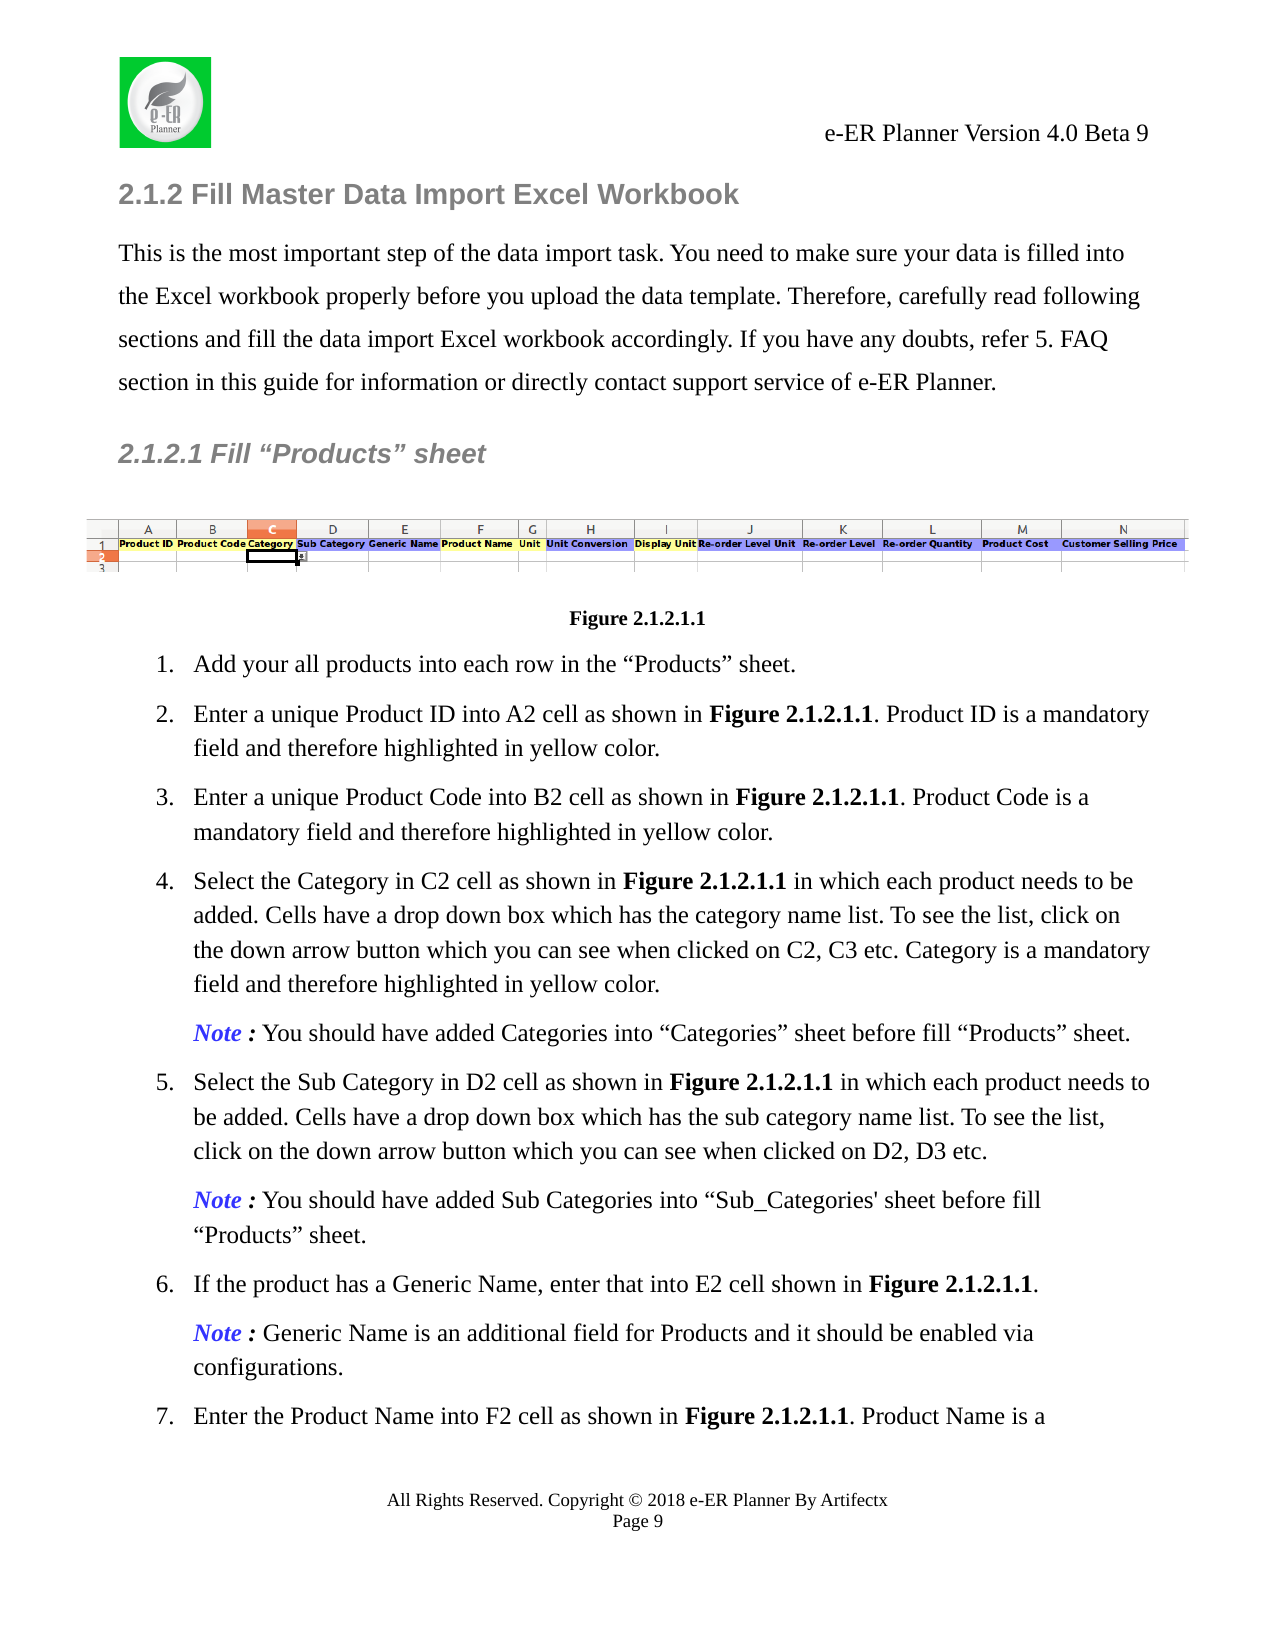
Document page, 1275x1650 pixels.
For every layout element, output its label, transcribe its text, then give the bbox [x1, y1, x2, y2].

subtitle 2.1.2.1 Fill “Products” sheet [118, 438, 1157, 470]
picture [86, 519, 1189, 572]
list Enter a unique Product ID into A2 cell as shown in Figure 2.1.2.1.1. Product ID is a mandatory field and therefore highlighted in yellow color. [156, 699, 1157, 762]
list Select the Category in C2 cell as shown in Figure 2.1.2.1.1 in which each product needs to be added. Cells have a drop down box which has the category name list. To see the list, click on the down arrow button which you can see when clicked on C2, C3 etc. Category is a mandatory field and therefore highlighted in yellow color. [156, 866, 1157, 998]
list Note : You should have added Sub Categories into “Sub_Categories' sheet before fill “Products” sheet. [156, 1185, 1157, 1248]
picture [119, 57, 212, 148]
text This is the most important step of the data import task. You need to make sure your data is filled into the Excel workbook properly before you upload the data template. Therefore, carefully read following sections and fill the data import Excel workbook accordingly. If you have any doubts, refer 5. FAQ section in this guide for information or directly contact support service of e-ER Planner. [118, 238, 1157, 396]
list Select the Sub Category in D2 cell as shown in Figure 2.1.2.1.1 in which each product needs to be added. Cells have a drop down box which has the sub category name list. To see the list, click on the down arrow button which you can see when clicked on D2, D3 etc. [156, 1067, 1157, 1165]
list Enter the Product Name into F2 cell as shown in Figure 2.1.2.1.1. Product Name is a [156, 1401, 1157, 1430]
list Add your all products into each row in the “Products” sheet. [156, 649, 1157, 678]
text Figure 2.1.2.1.1 [118, 606, 1157, 630]
subtitle 2.1.2 Fill Master Data Import Excel Workbook [118, 177, 1157, 210]
list Enter a unique Product Code into B2 cell as shown in Figure 2.1.2.1.1. Product Code is a mandatory field and therefore highlighted in yellow color. [156, 782, 1157, 845]
list Note : Generic Name is an additional field for Products and it should be enabled via configurations. [156, 1318, 1157, 1381]
list Note : You should have added Categories into “Categories” sheet before fill “Products” sheet. [156, 1018, 1157, 1047]
list If the product has a Generic Name, enter that into E2 cell shown in Figure 2.1.2.1.1. [156, 1269, 1157, 1298]
